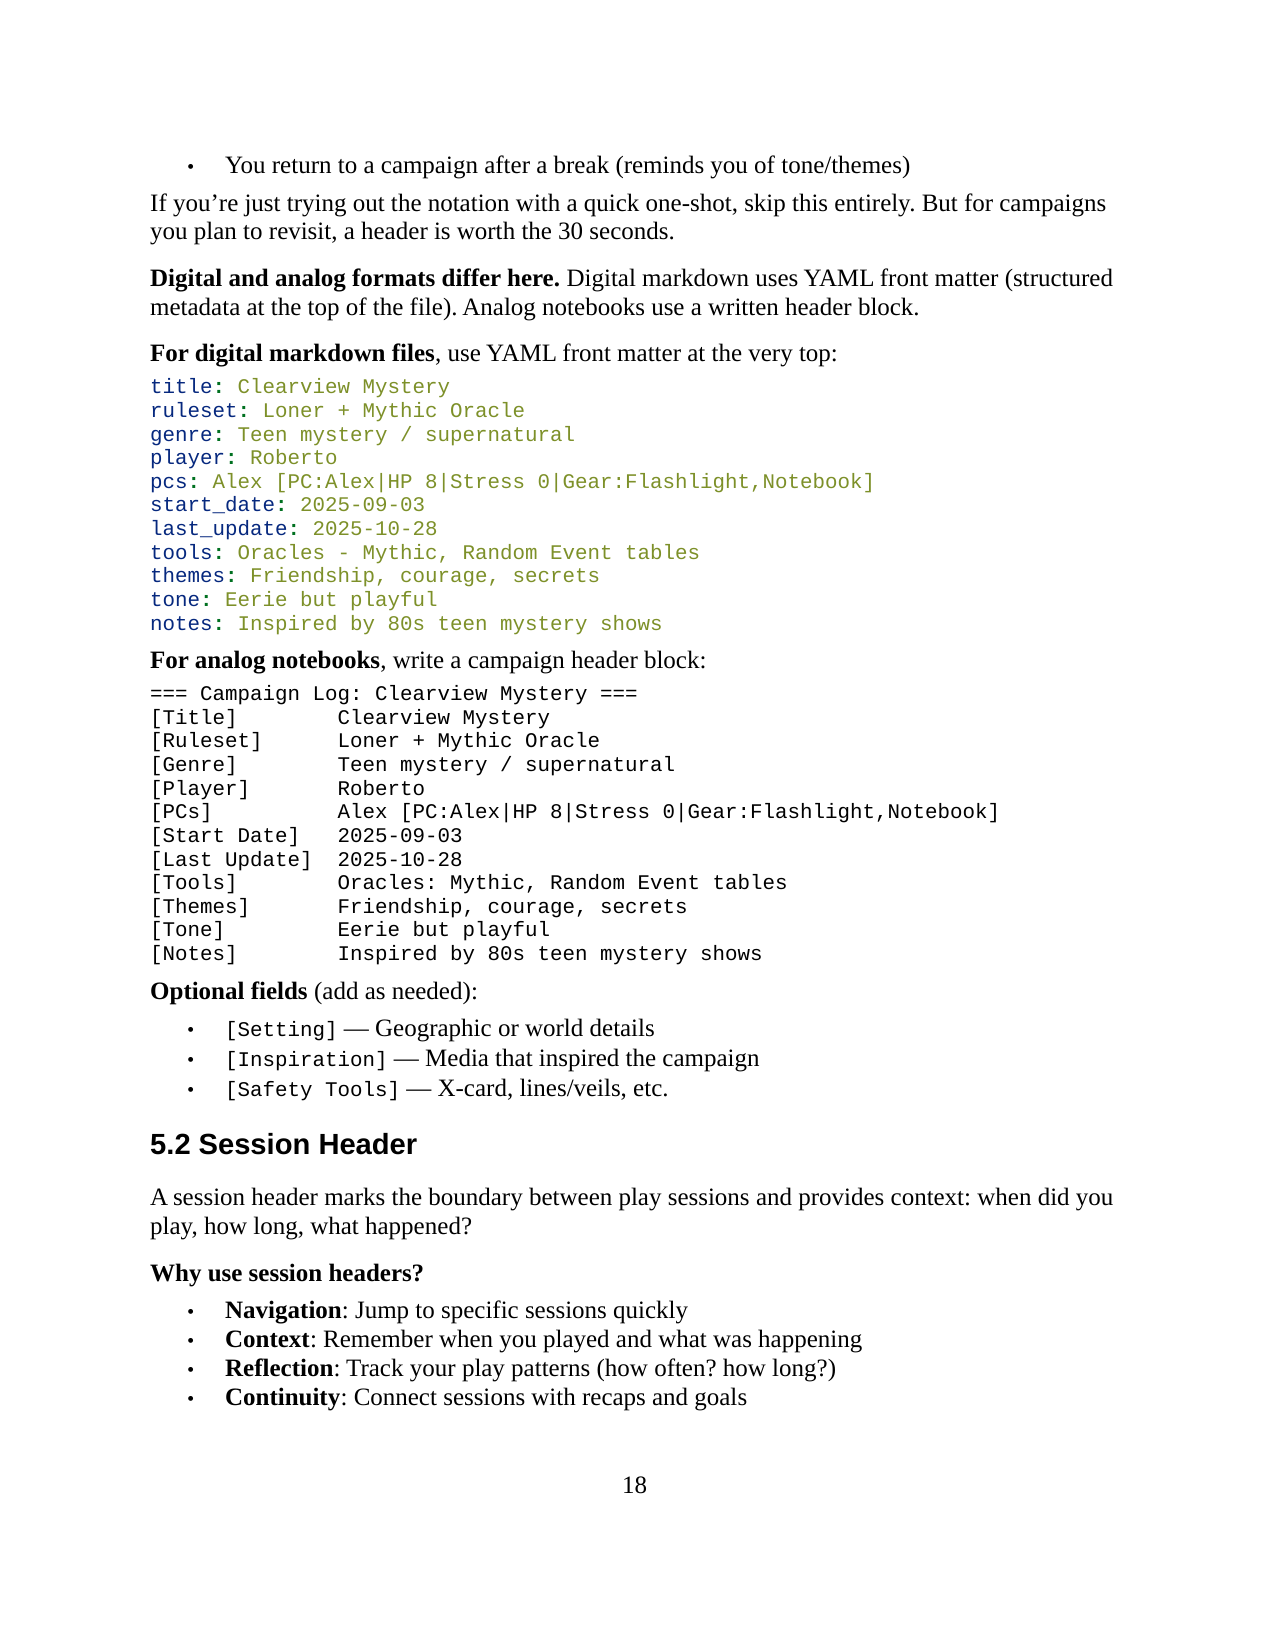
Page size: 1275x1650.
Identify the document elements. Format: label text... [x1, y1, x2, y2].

subtitle 5.2 Session Header [150, 1127, 1125, 1161]
text [Notes] Inspired by 80s teen mystery shows [150, 943, 1125, 967]
list You return to a campaign after a break (reminds you of tone/themes) [187, 150, 1125, 179]
text [Last Update] 2025-10-28 [150, 848, 1125, 872]
text Why use session headers? [150, 1258, 1125, 1286]
text [Tone] Eerie but playful [150, 919, 1125, 943]
text ruleset: Loner + Mythic Oracle [150, 400, 1125, 423]
text tone: Eerie but playful [150, 589, 1125, 613]
text [Themes] Friendship, courage, secrets [150, 896, 1125, 919]
list [Inspiration] — Media that inspired the campaign [187, 1043, 1125, 1073]
text [Genre] Teen mystery / supernatural [150, 754, 1125, 778]
text last_update: 2025-10-28 [150, 518, 1125, 542]
text [Start Date] 2025-09-03 [150, 825, 1125, 848]
text player: Roberto [150, 447, 1125, 471]
text [Title] Clearview Mystery [150, 707, 1125, 730]
text [Player] Roberto [150, 778, 1125, 801]
text pcs: Alex [PC:Alex|HP 8|Stress 0|Gear:Flashlight,Notebook] [150, 471, 1125, 494]
text If you’re just trying out the notation with a quick one-shot, skip this entirely. But for campaigns you plan to revisit, a header is worth the 30 seconds. [150, 188, 1125, 245]
text A session header marks the boundary between play sessions and provides context: when did you play, how long, what happened? [150, 1182, 1125, 1240]
text notes: Inspired by 80s teen mystery shows [150, 613, 1125, 636]
text title: Clearview Mystery [150, 376, 1125, 400]
text For digital markdown files, use YAML front matter at the very top: [150, 338, 1125, 367]
text For analog notebooks, write a campaign header block: [150, 645, 1125, 674]
list Reflection: Track your play patterns (how often? how long?) [187, 1353, 1125, 1382]
text [Tools] Oracles: Mythic, Random Event tables [150, 872, 1125, 896]
text [Ruleset] Loner + Mythic Oracle [150, 730, 1125, 754]
list [Setting] — Geographic or world details [187, 1013, 1125, 1043]
text === Campaign Log: Clearview Mystery === [150, 683, 1125, 707]
list Context: Remember when you played and what was happening [187, 1324, 1125, 1353]
text tools: Oracles - Mythic, Random Event tables [150, 542, 1125, 565]
text themes: Friendship, courage, secrets [150, 565, 1125, 589]
text start_date: 2025-09-03 [150, 494, 1125, 518]
text [PCs] Alex [PC:Alex|HP 8|Stress 0|Gear:Flashlight,Notebook] [150, 801, 1125, 825]
list [Safety Tools] — X-card, lines/veils, etc. [187, 1073, 1125, 1102]
text genre: Teen mystery / supernatural [150, 423, 1125, 447]
text Digital and analog formats differ here. Digital markdown uses YAML front matter (structured metadata at the top of the file). Analog notebooks use a written header block. [150, 263, 1125, 321]
text Optional fields (add as needed): [150, 976, 1125, 1004]
list Navigation: Jump to specific sessions quickly [187, 1295, 1125, 1324]
list Continuity: Connect sessions with recaps and goals [187, 1382, 1125, 1410]
